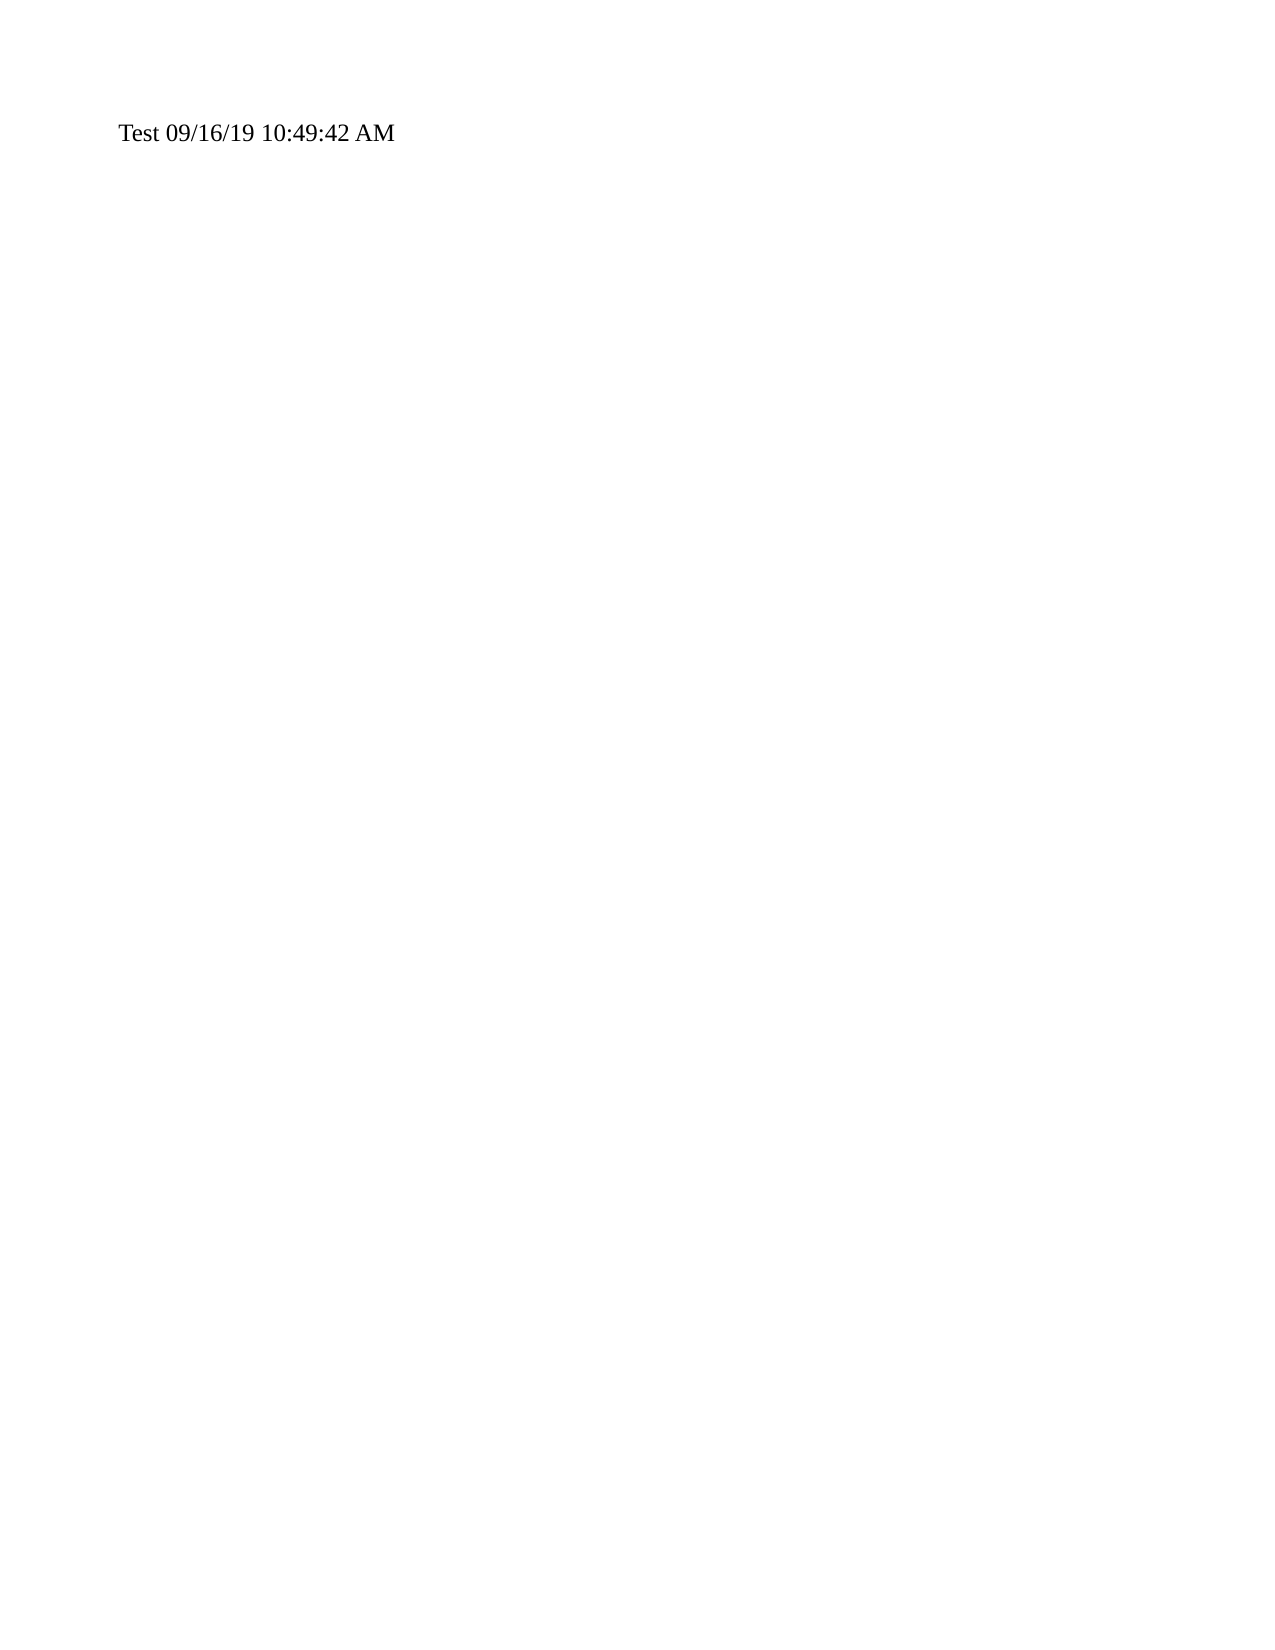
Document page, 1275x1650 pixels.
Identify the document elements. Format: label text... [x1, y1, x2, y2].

text Test 09/16/19 10:49:42 AM [118, 118, 1157, 147]
